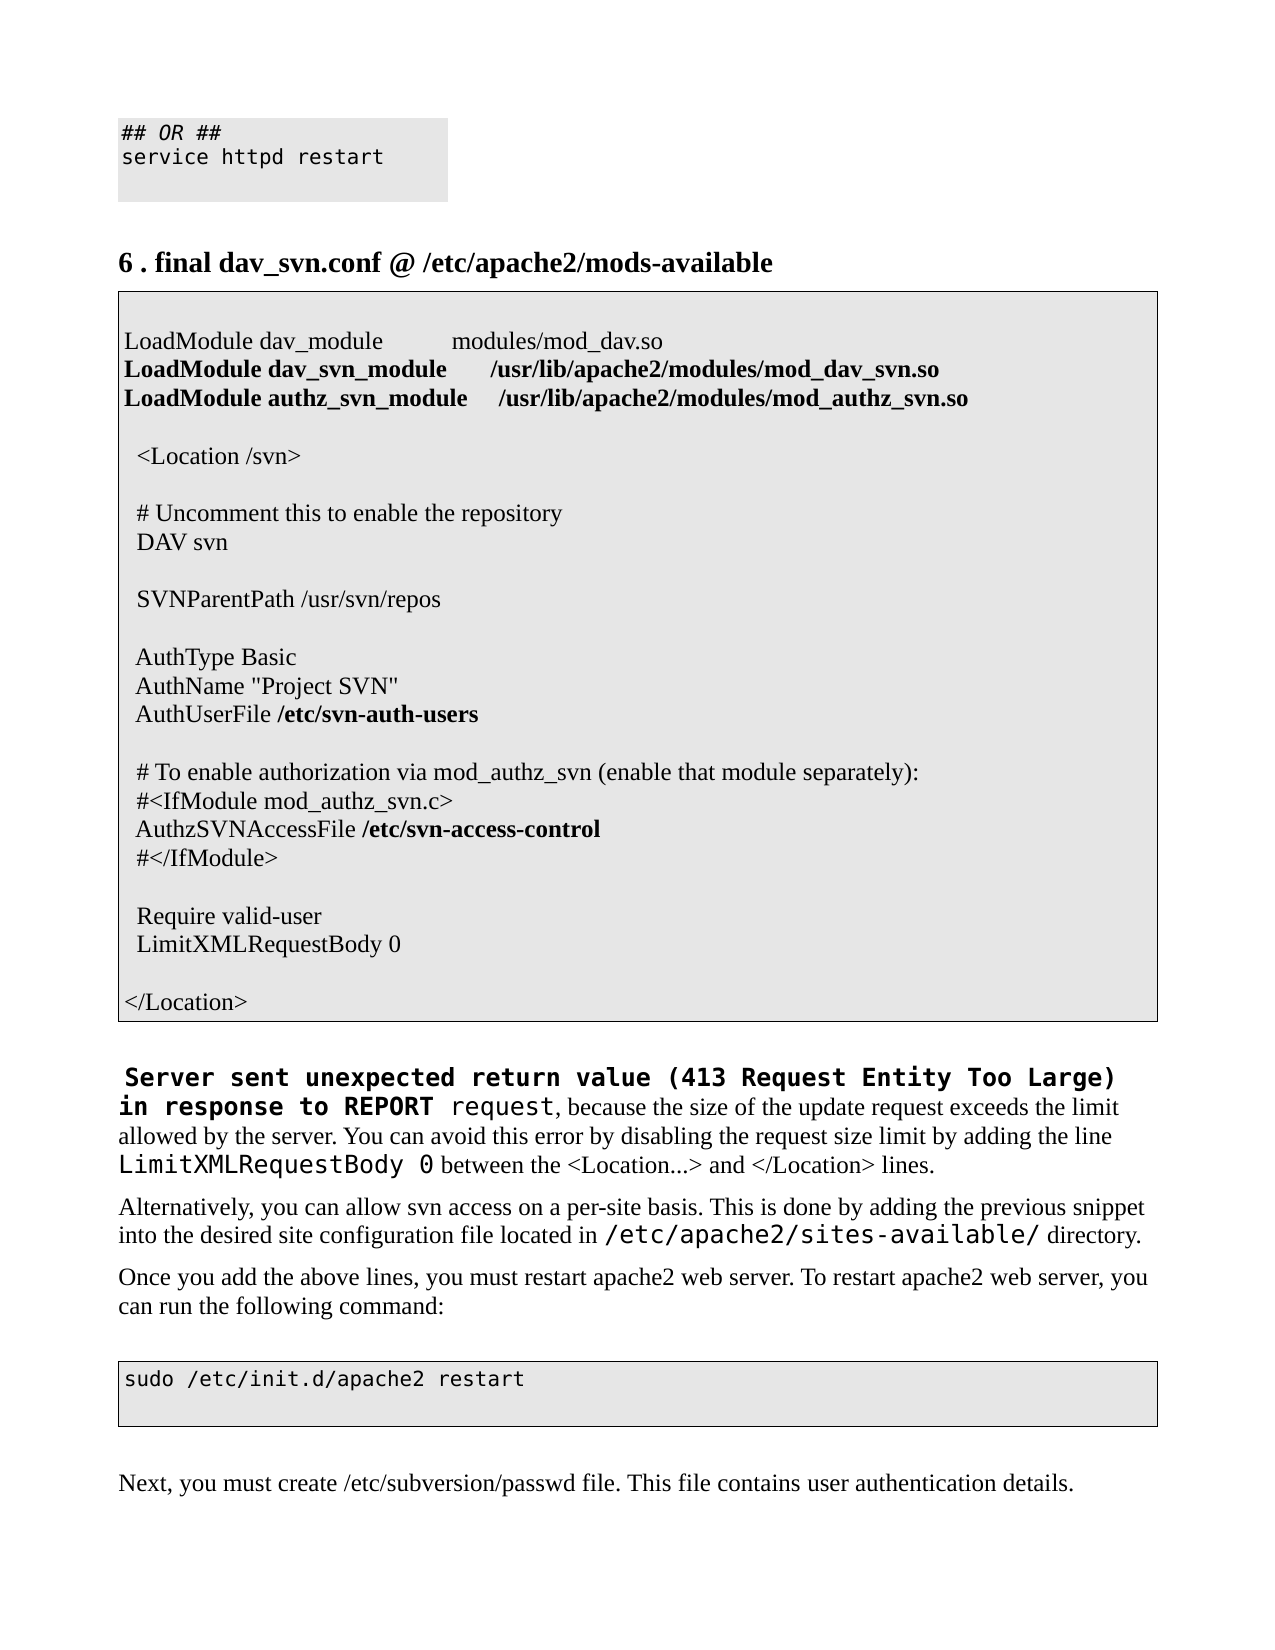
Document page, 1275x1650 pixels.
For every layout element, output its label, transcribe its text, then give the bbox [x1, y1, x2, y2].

text Once you add the above lines, you must restart apache2 web server. To restart apache2 web server, you can run the following command: [118, 1262, 1157, 1320]
table_header LoadModule dav_module modules/mod_dav.so LoadModule dav_svn_module /usr/lib/apache2/modules/mod_dav_svn.so LoadModule authz_svn_module /usr/lib/apache2/modules/mod_authz_svn.so <Location /svn> # Uncomment this to enable the repository DAV svn SVNParentPath /usr/svn/repos AuthType Basic AuthName "Project SVN" AuthUserFile /etc/svn-auth-users # To enable authorization via mod_authz_svn (enable that module separately): #<IfModule mod_authz_svn.c> AuthzSVNAccessFile /etc/svn-access-control #</IfModule> Require valid-user LimitXMLRequestBody 0 </Location> [119, 292, 1157, 1021]
text Alternatively, you can allow svn access on a per-site basis. This is done by adding the previous snippet into the desired site configuration file located in /etc/apache2/sites-available/ directory. [118, 1192, 1157, 1250]
table_header ## OR ## service httpd restart [118, 118, 448, 202]
text Next, you must create /etc/subversion/passwd file. This file contains user authentication details. [118, 1468, 1157, 1497]
text Server sent unexpected return value (413 Request Entity Too Large) in response to REPORT request, because the size of the update request exceeds the limit allowed by the server. You can avoid this error by disabling the request size limit by adding the line LimitXMLRequestBody 0 between the <Location...> and </Location> lines. [118, 1063, 1157, 1179]
table_header sudo /etc/init.d/apache2 restart [119, 1362, 1157, 1426]
text 6 . final dav_svn.conf @ /etc/apache2/mods-available [118, 202, 1157, 279]
